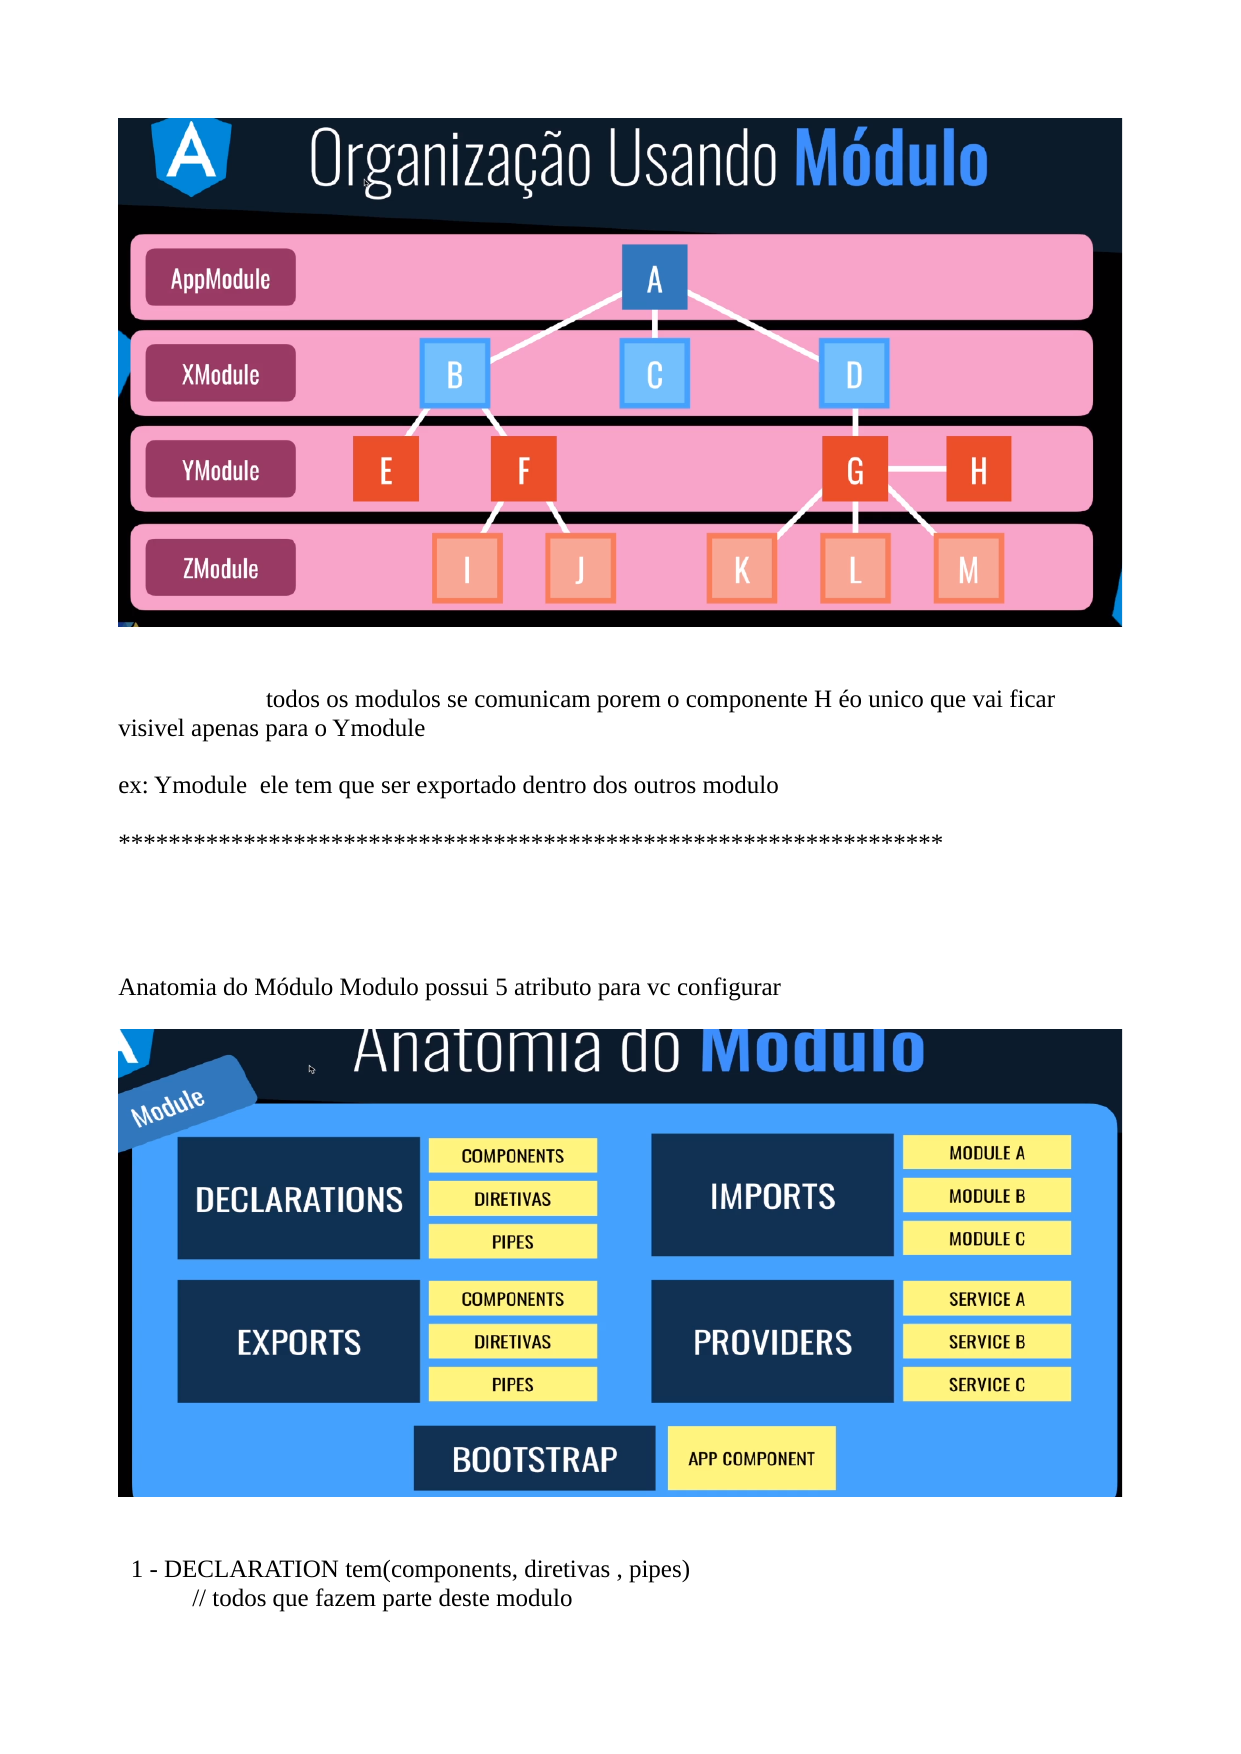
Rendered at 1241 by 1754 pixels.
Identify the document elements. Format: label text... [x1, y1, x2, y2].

text todos os modulos se comunicam porem o componente H éo unico que vai ficar visivel apenas para o Ymodule [118, 684, 1122, 742]
picture [118, 1029, 1123, 1497]
text // todos que fazem parte deste modulo [118, 1583, 1122, 1612]
text ****************************************************************** [118, 828, 1122, 857]
text ex: Ymodule ele tem que ser exportado dentro dos outros modulo [118, 771, 1122, 799]
picture [118, 118, 1123, 627]
text Anatomia do Módulo Modulo possui 5 atributo para vc configurar [118, 972, 1122, 1001]
text 1 - DECLARATION tem(components, diretivas , pipes) [118, 1554, 1122, 1583]
